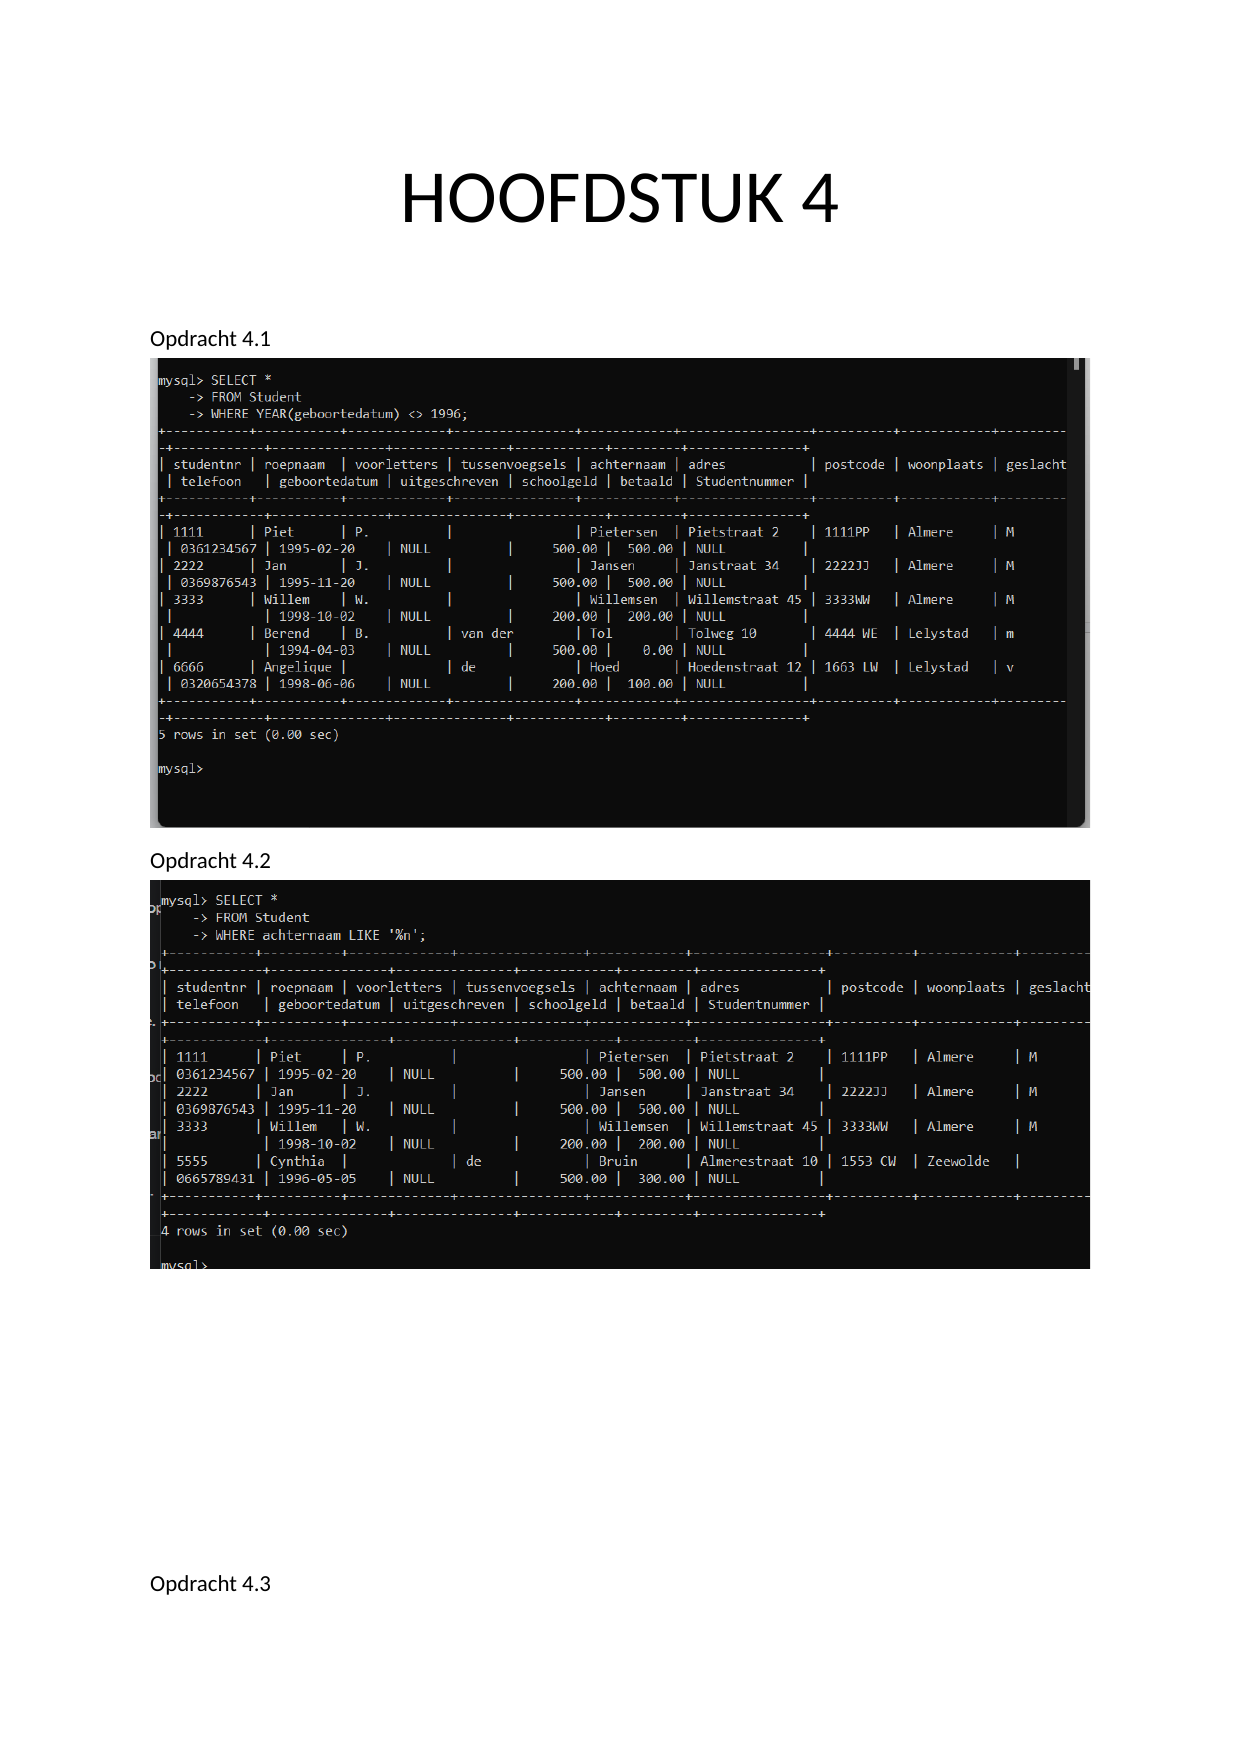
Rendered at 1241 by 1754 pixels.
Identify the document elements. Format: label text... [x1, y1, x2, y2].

text Opdracht 4.3 [150, 1269, 1090, 1597]
text Opdracht 4.1 [150, 264, 1090, 358]
text HOOFDSTUK 4 [150, 150, 1090, 242]
text Opdracht 4.2 [150, 846, 1090, 880]
